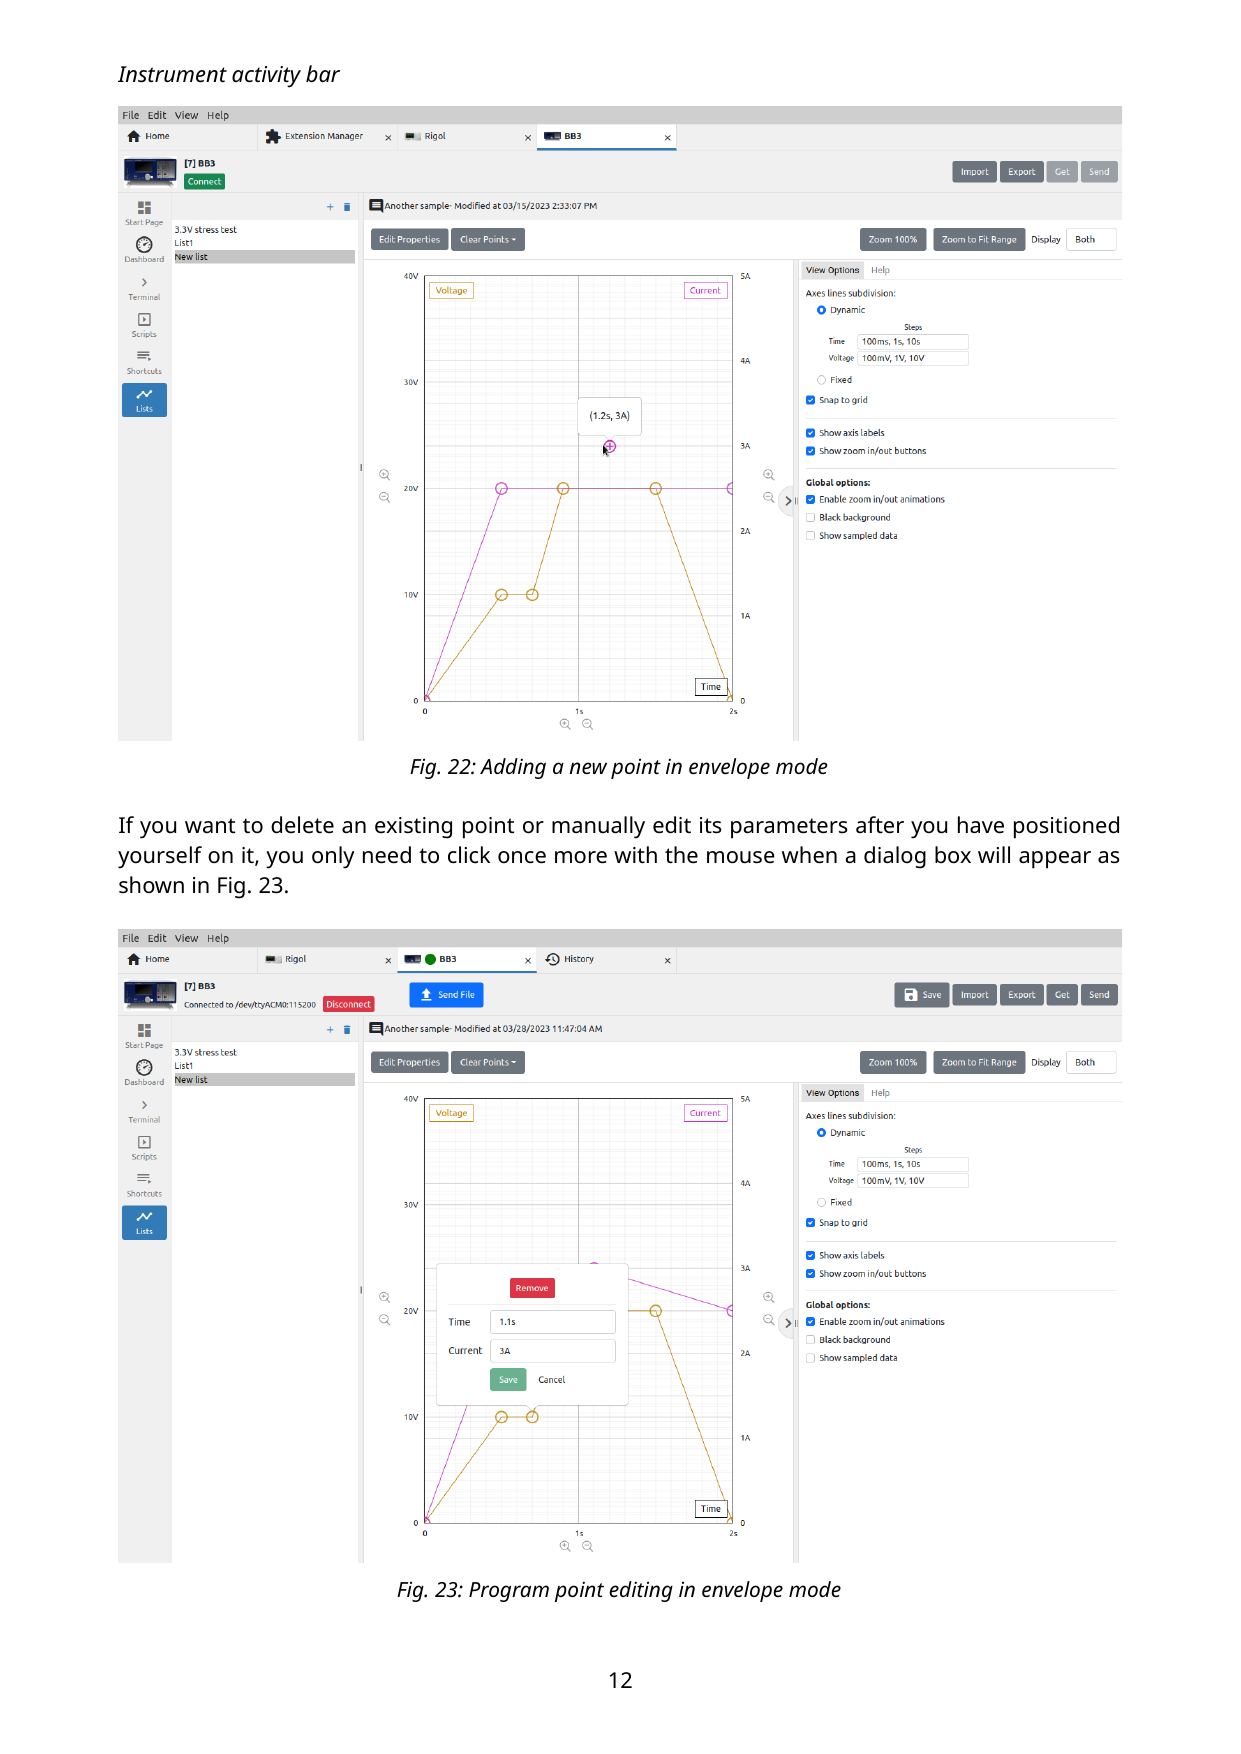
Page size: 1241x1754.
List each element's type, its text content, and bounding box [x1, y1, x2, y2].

picture [118, 106, 1123, 741]
text Fig. 22: Adding a new point in envelope mode [118, 741, 1122, 780]
text Fig. 23: Program point editing in envelope mode [118, 1563, 1122, 1603]
text If you want to delete an existing point or manually edit its parameters after you have positioned yourself on it, you only need to click once more with the mouse when a dialog box will appear as shown in Fig. 23. [118, 810, 1122, 899]
picture [118, 929, 1123, 1563]
